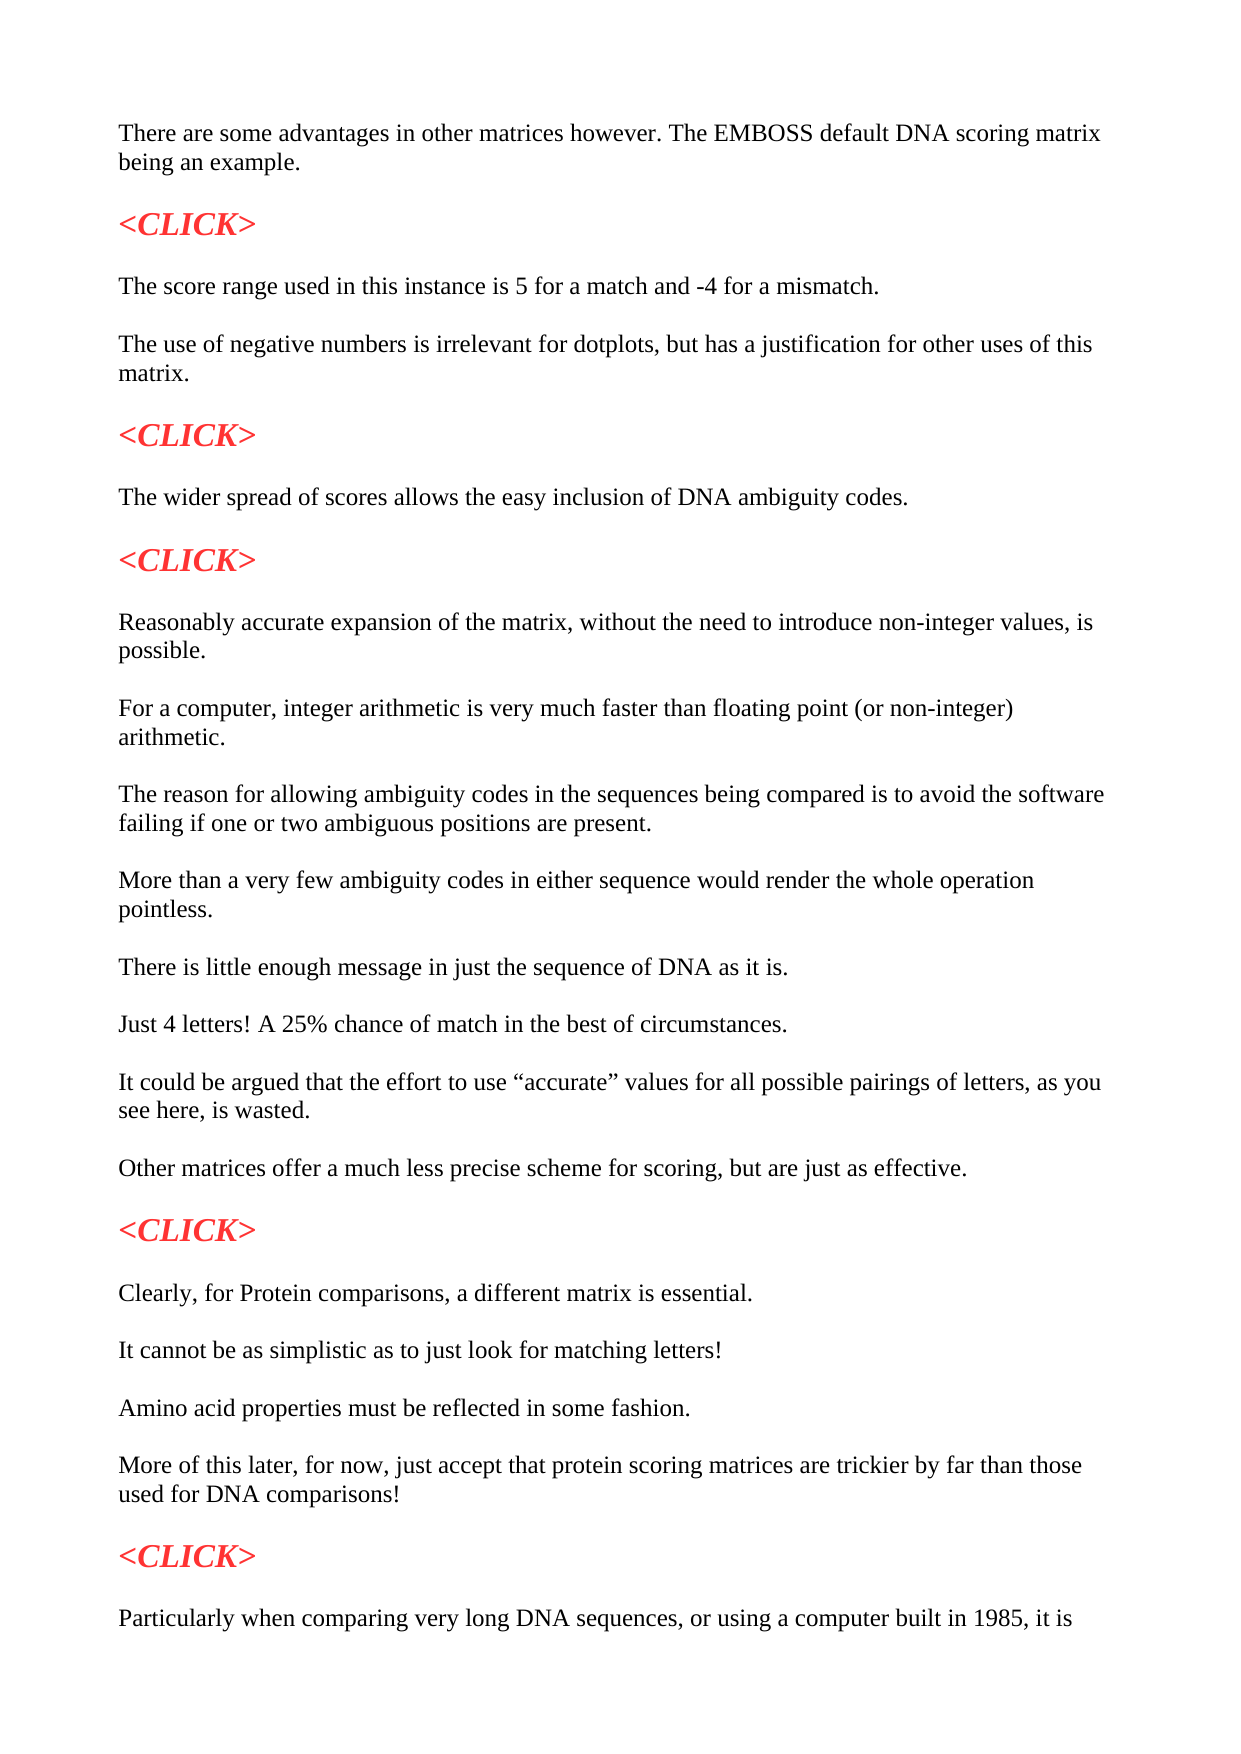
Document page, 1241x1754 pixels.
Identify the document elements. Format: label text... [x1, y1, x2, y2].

text Reasonably accurate expansion of the matrix, without the need to introduce non-integer values, is possible. [118, 607, 1122, 664]
text The use of negative numbers is irrelevant for dotplots, but has a justification for other uses of this matrix. [118, 329, 1122, 386]
text More than a very few ambiguity codes in either sequence would render the whole operation pointless. [118, 866, 1122, 923]
text <CLICK> [118, 1211, 1122, 1249]
text <CLICK> [118, 415, 1122, 453]
text The wider spread of scores allows the easy inclusion of DNA ambiguity codes. [118, 482, 1122, 511]
text It cannot be as simplistic as to just look for matching letters! [118, 1335, 1122, 1364]
text Amino acid properties must be reflected in some fashion. [118, 1393, 1122, 1421]
text Clearly, for Protein comparisons, a different matrix is essential. [118, 1278, 1122, 1306]
text <CLICK> [118, 204, 1122, 243]
text It could be argued that the effort to use “accurate” values for all possible pairings of letters, as you see here, is wasted. [118, 1067, 1122, 1124]
text More of this later, for now, just accept that protein scoring matrices are trickier by far than those used for DNA comparisons! [118, 1450, 1122, 1508]
text There is little enough message in just the sequence of DNA as it is. [118, 952, 1122, 981]
text <CLICK> [118, 540, 1122, 578]
text For a computer, integer arithmetic is very much faster than floating point (or non-integer) arithmetic. [118, 693, 1122, 751]
text <CLICK> [118, 1536, 1122, 1575]
text Other matrices offer a much less precise scheme for scoring, but are just as effective. [118, 1153, 1122, 1182]
text The reason for allowing ambiguity codes in the sequences being compared is to avoid the software failing if one or two ambiguous positions are present. [118, 779, 1122, 837]
text Particularly when comparing very long DNA sequences, or using a computer built in 1985, it is [118, 1603, 1122, 1632]
text The score range used in this instance is 5 for a match and -4 for a mismatch. [118, 271, 1122, 300]
text Just 4 letters! A 25% chance of match in the best of circumstances. [118, 1009, 1122, 1038]
text There are some advantages in other matrices however. The EMBOSS default DNA scoring matrix being an example. [118, 118, 1122, 176]
